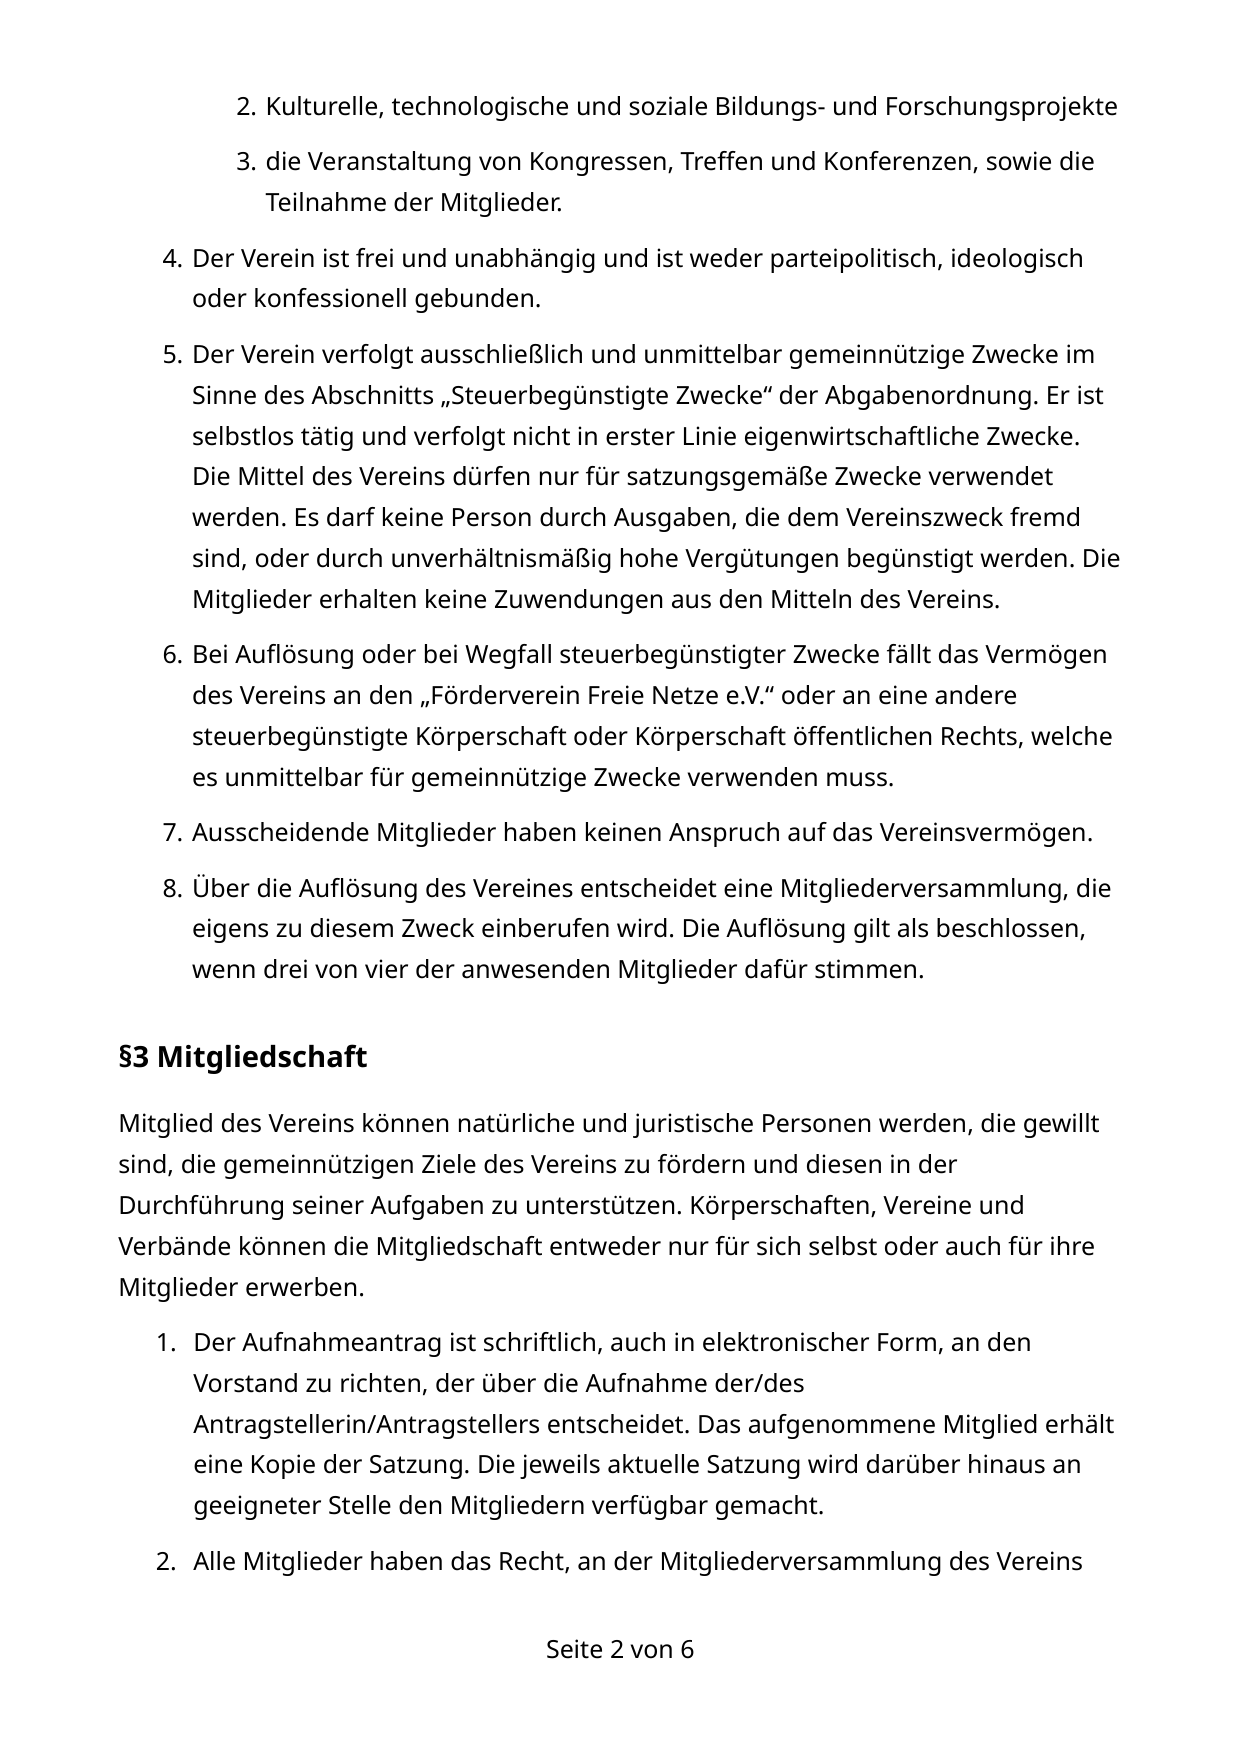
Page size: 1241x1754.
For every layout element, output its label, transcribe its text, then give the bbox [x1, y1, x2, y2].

list Der Verein ist frei und unabhängig und ist weder parteipolitisch, ideologisch oder konfessionell gebunden. [162, 240, 1122, 315]
list Ausscheidende Mitglieder haben keinen Anspruch auf das Vereinsvermögen. [162, 815, 1122, 849]
list Der Verein verfolgt ausschließlich und unmittelbar gemeinnützige Zwecke im Sinne des Abschnitts „Steuerbegünstigte Zwecke“ der Abgabenordnung. Er ist selbstlos tätig und verfolgt nicht in erster Linie eigenwirtschaftliche Zwecke. Die Mittel des Vereins dürfen nur für satzungsgemäße Zwecke verwendet werden. Es darf keine Person durch Ausgaben, die dem Vereinszweck fremd sind, oder durch unverhältnis­mäßig hohe Vergütungen begünstigt werden. Die Mitglieder erhalten keine Zu­wendungen aus den Mitteln des Vereins. [162, 336, 1122, 616]
list Kulturelle, technologische und soziale Bildungs- und Forschungsprojekte [236, 88, 1122, 123]
list Über die Auflösung des Vereines entscheidet eine Mitgliederversammlung, die eigens zu diesem Zweck einberufen wird. Die Auflösung gilt als beschlossen, wenn drei von vier der anwesenden Mitglieder dafür stimmen. [162, 870, 1122, 986]
list Bei Auflösung oder bei Wegfall steuerbegünstigter Zwecke fällt das Vermögen des Vereins an den „Förderverein Freie Netze e.V.“ oder an eine andere steuerbegünstigte Körperschaft oder Körperschaft öffentlichen Rechts, welche es unmittelbar für gemeinnützige Zwecke verwenden muss. [162, 637, 1122, 793]
text Mitglied des Vereins können natürliche und juristische Personen werden, die gewillt sind, die gemeinnützigen Ziele des Vereins zu fördern und diesen in der Durchführung seiner Aufgaben zu unterstützen. Körperschaften, Vereine und Verbände können die Mitgliedschaft entweder nur für sich selbst oder auch für ihre Mitglieder erwerben. [118, 1106, 1122, 1303]
list die Veranstaltung von Kongressen, Treffen und Konferenzen, sowie die Teilnahme der Mitglieder. [236, 144, 1122, 219]
subtitle §3 Mitgliedschaft [118, 1037, 1122, 1076]
list Der Aufnahmeantrag ist schriftlich, auch in elektronischer Form, an den Vorstand zu richten, der über die Aufnahme der/des Antragstellerin/Antragstellers entscheidet. Das aufgenommene Mitglied erhält eine Kopie der Satzung. Die jeweils aktuelle Satzung wird darüber hinaus an geeigneter Stelle den Mitgliedern verfügbar gemacht. [156, 1325, 1122, 1522]
list Alle Mitglieder haben das Recht, an der Mitgliederversammlung des Vereins [156, 1543, 1122, 1577]
